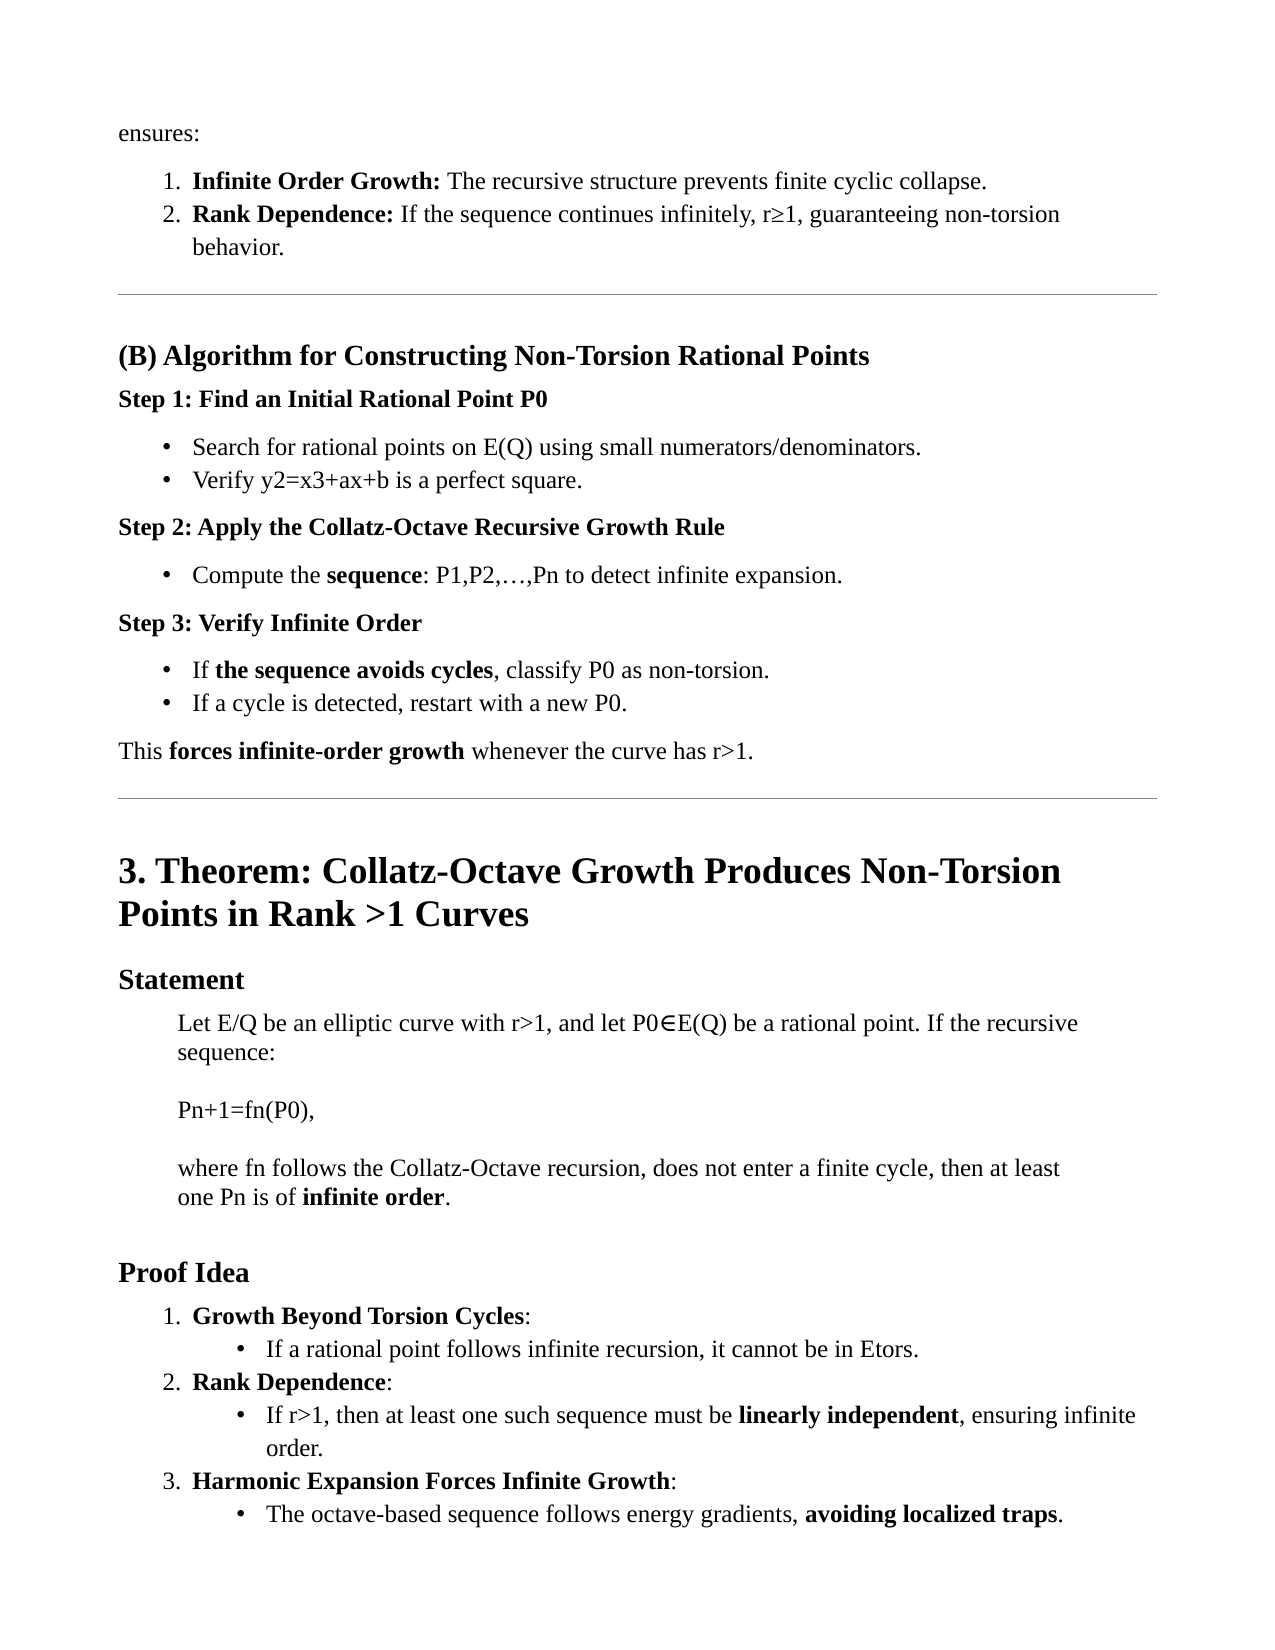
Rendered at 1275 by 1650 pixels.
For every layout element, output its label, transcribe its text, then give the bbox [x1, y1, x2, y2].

subtitle 3. Theorem: Collatz-Octave Growth Produces Non-Torsion Points in Rank >1 Curves [118, 849, 1157, 935]
subtitle (B) Algorithm for Constructing Non-Torsion Rational Points [118, 338, 1157, 372]
text Pn+1​=fn​(P0​), [177, 1095, 1098, 1124]
list Harmonic Expansion Forces Infinite Growth: [162, 1466, 1157, 1495]
subtitle Statement [118, 962, 1157, 996]
text Let E/Q be an elliptic curve with r>1, and let P0​∈E(Q) be a rational point. If the recursive sequence: [177, 1008, 1098, 1066]
list Rank Dependence: If the sequence continues infinitely, r≥1, guaranteeing non-torsion behavior. [162, 199, 1157, 261]
subtitle Proof Idea [118, 1255, 1157, 1288]
list Growth Beyond Torsion Cycles: [162, 1301, 1157, 1329]
list Compute the sequence: P1​,P2​,…,Pn​ to detect infinite expansion. [162, 560, 1157, 589]
text Step 1: Find an Initial Rational Point P0​ [118, 384, 1157, 413]
list If a cycle is detected, restart with a new P0​. [162, 688, 1157, 717]
list The octave-based sequence follows energy gradients, avoiding localized traps. [236, 1499, 1157, 1528]
text Step 3: Verify Infinite Order [118, 608, 1157, 636]
list If the sequence avoids cycles, classify P0​ as non-torsion. [162, 655, 1157, 684]
list If r>1, then at least one such sequence must be linearly independent, ensuring infinite order. [236, 1400, 1157, 1462]
text This forces infinite-order growth whenever the curve has r>1. [118, 736, 1157, 765]
list Search for rational points on E(Q) using small numerators/denominators. [162, 432, 1157, 461]
list If a rational point follows infinite recursion, it cannot be in Etors​. [236, 1334, 1157, 1363]
text Step 2: Apply the Collatz-Octave Recursive Growth Rule [118, 512, 1157, 541]
text ensures: [118, 118, 1157, 147]
text where fn​ follows the Collatz-Octave recursion, does not enter a finite cycle, then at least one Pn​ is of infinite order. [177, 1153, 1098, 1211]
list Verify y2=x3+ax+b is a perfect square. [162, 465, 1157, 494]
list Infinite Order Growth: The recursive structure prevents finite cyclic collapse. [162, 166, 1157, 194]
list Rank Dependence: [162, 1367, 1157, 1396]
